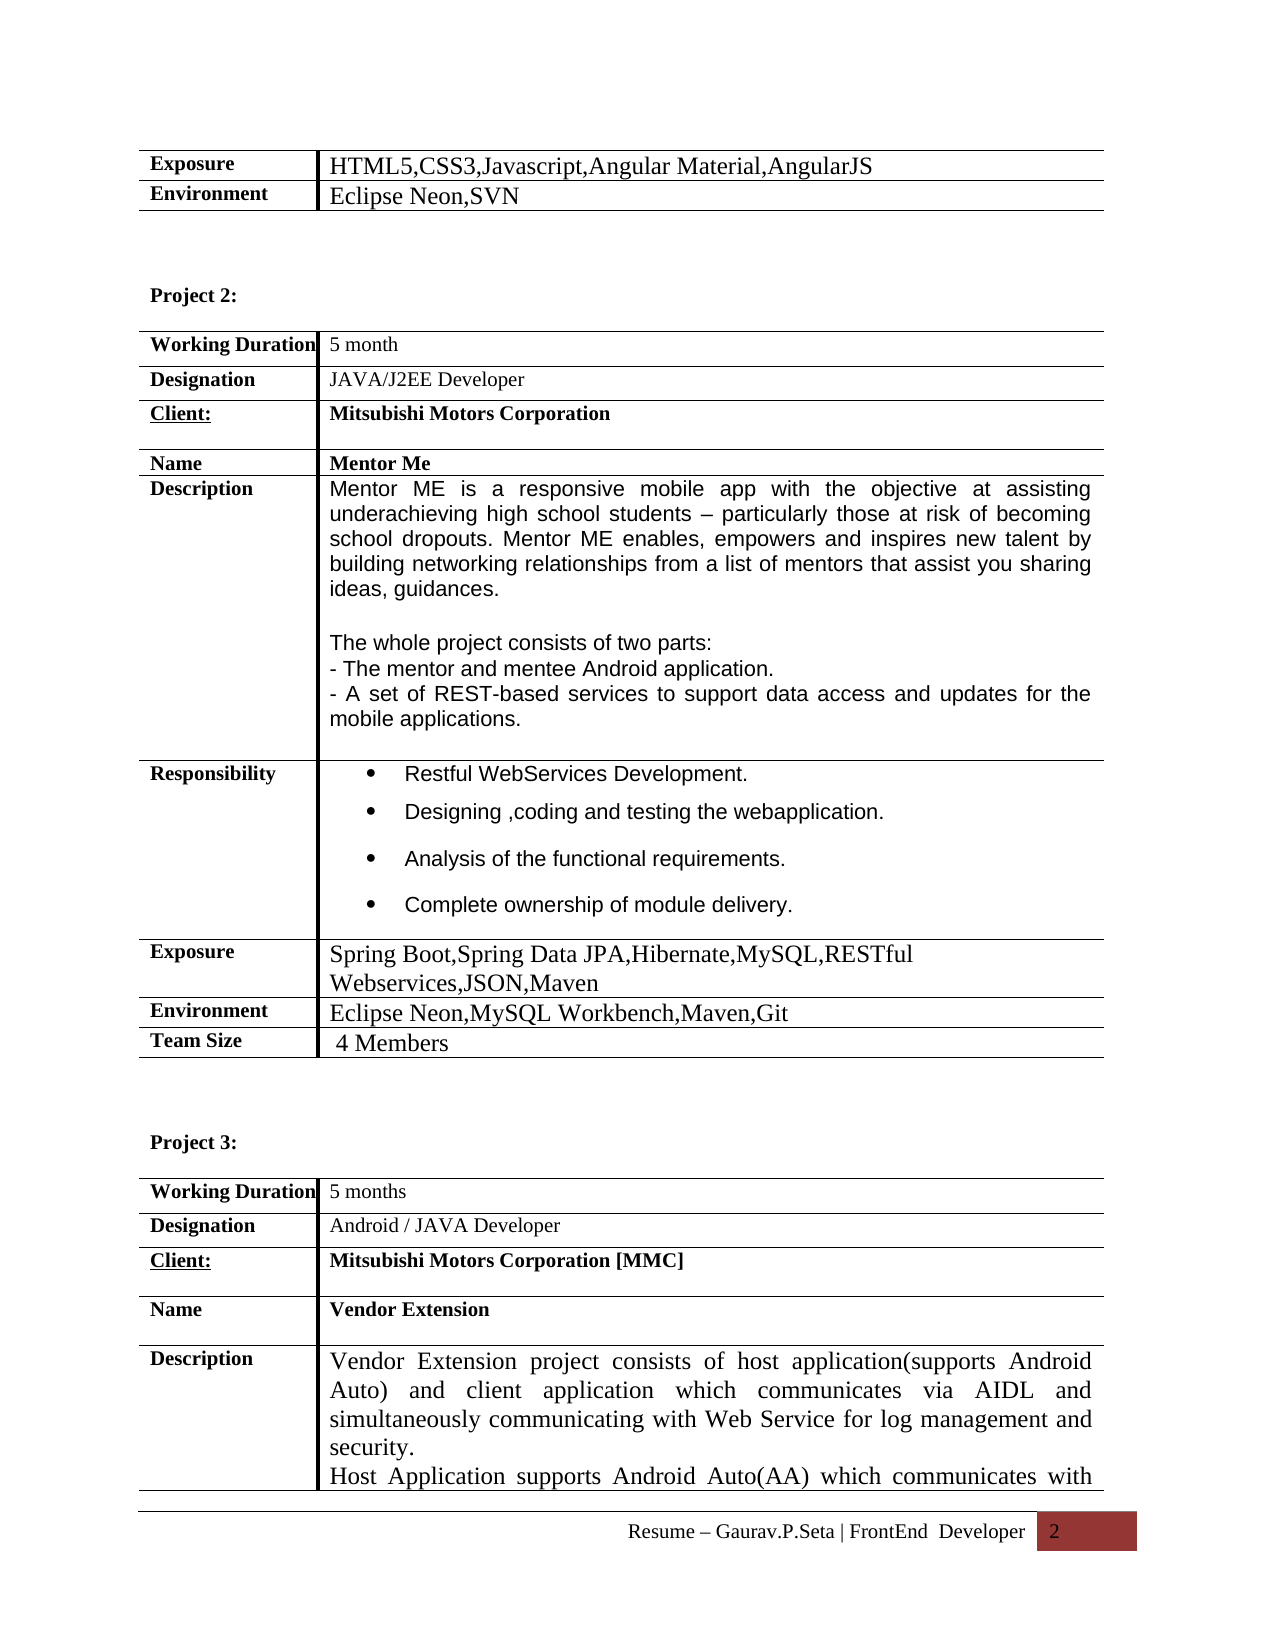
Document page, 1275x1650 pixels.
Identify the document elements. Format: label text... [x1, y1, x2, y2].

text Project 3: [150, 1130, 1200, 1154]
table_header Working Duration [139, 332, 316, 366]
table_header Working Duration [139, 1179, 316, 1212]
table_cell Name [139, 1297, 316, 1345]
table_header 5 months [320, 1179, 1104, 1212]
table_cell Description [139, 476, 316, 760]
table_cell Mitsubishi Motors Corporation [MMC] [320, 1248, 1104, 1296]
text Project 2: [150, 283, 1200, 307]
table_header 5 month [320, 332, 1104, 366]
table_cell Mitsubishi Motors Corporation [320, 401, 1104, 449]
table_cell Client: [139, 401, 316, 449]
table_cell Responsibility [139, 761, 316, 938]
table_cell Mentor Me [320, 450, 1104, 474]
table_cell Designation [139, 367, 316, 400]
table_cell Name [139, 450, 316, 474]
table_cell Client: [139, 1248, 316, 1296]
table_cell HTML5,CSS3,Javascript,Angular Material,AngularJS [320, 151, 1104, 180]
table_cell JAVA/J2EE Developer [320, 367, 1104, 400]
table_cell Exposure [139, 940, 316, 997]
table_cell Android / JAVA Developer [320, 1214, 1104, 1247]
table_cell Description [139, 1346, 316, 1490]
table_cell Restful WebServices Development. Designing ,coding and testing the webapplication. Analysis of the functional requirements. Complete ownership of module delivery. [320, 761, 1104, 938]
table_cell Vendor Extension project consists of host application(supports Android Auto) and client application which communicates via AIDL and simultaneously communicating with Web Service for log management and security. Host Application supports Android Auto(AA) which communicates with [320, 1346, 1104, 1490]
table_cell Designation [139, 1214, 316, 1247]
table_cell Eclipse Neon,MySQL Workbench,Maven,Git [320, 998, 1104, 1027]
table_cell Eclipse Neon,SVN [320, 181, 1104, 209]
table_cell Environment [139, 998, 316, 1027]
table_cell Exposure [139, 151, 316, 180]
table_cell Team Size [139, 1028, 316, 1057]
table_cell Mentor ME is a responsive mobile app with the objective at assisting underachieving high school students – particularly those at risk of becoming school dropouts. Mentor ME enables, empowers and inspires new talent by building networking relationships from a list of mentors that assist you sharing ideas, guidances. The whole project consists of two parts: - The mentor and mentee Android application. - A set of REST-based services to support data access and updates for the mobile applications. [320, 476, 1104, 760]
table_cell Spring Boot,Spring Data JPA,Hibernate,MySQL,RESTful Webservices,JSON,Maven [320, 940, 1104, 997]
table_cell Vendor Extension [320, 1297, 1104, 1345]
table_cell 4 Members [320, 1028, 1104, 1057]
table_cell Environment [139, 181, 316, 209]
